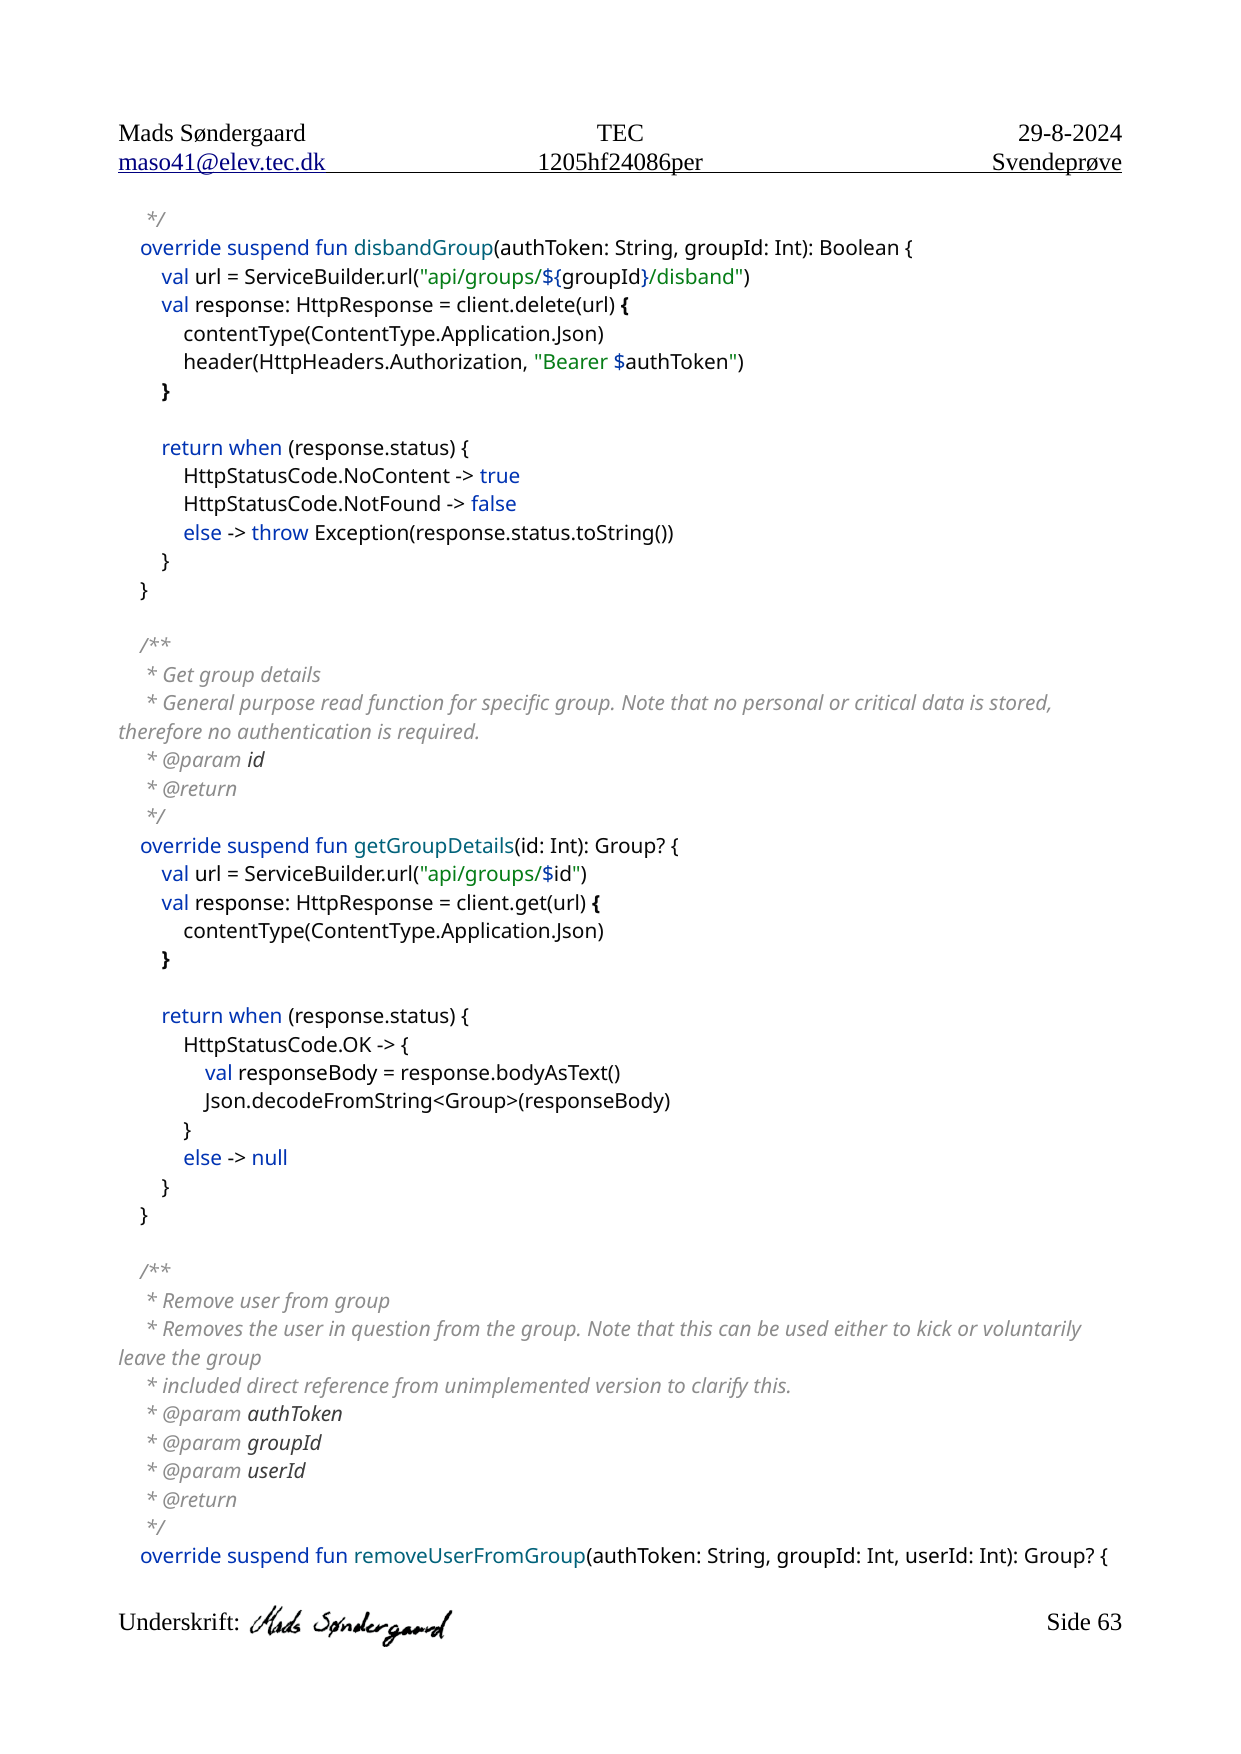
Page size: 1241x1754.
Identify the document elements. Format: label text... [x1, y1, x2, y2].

picture [244, 1600, 458, 1647]
text */ override suspend fun disbandGroup(authToken: String, groupId: Int): Boolean { val url = ServiceBuilder.url("api/groups/${groupId}/disband") val response: HttpResponse = client.delete(url) { contentType(ContentType.Application.Json) header(HttpHeaders.Authorization, "Bearer $authToken") } return when (response.status) { HttpStatusCode.NoContent -> true HttpStatusCode.NotFound -> false else -> throw Exception(response.status.toString()) } } /** * Get group details * General purpose read function for specific group. Note that no personal or critical data is stored, therefore no authentication is required. * @param id * @return */ override suspend fun getGroupDetails(id: Int): Group? { val url = ServiceBuilder.url("api/groups/$id") val response: HttpResponse = client.get(url) { contentType(ContentType.Application.Json) } return when (response.status) { HttpStatusCode.OK -> { val responseBody = response.bodyAsText() Json.decodeFromString<Group>(responseBody) } else -> null } } /** * Remove user from group * Removes the user in question from the group. Note that this can be used either to kick or voluntarily leave the group * included direct reference from unimplemented version to clarify this. * @param authToken * @param groupId * @param userId * @return */ override suspend fun removeUserFromGroup(authToken: String, groupId: Int, userId: Int): Group? { [118, 205, 1122, 1570]
